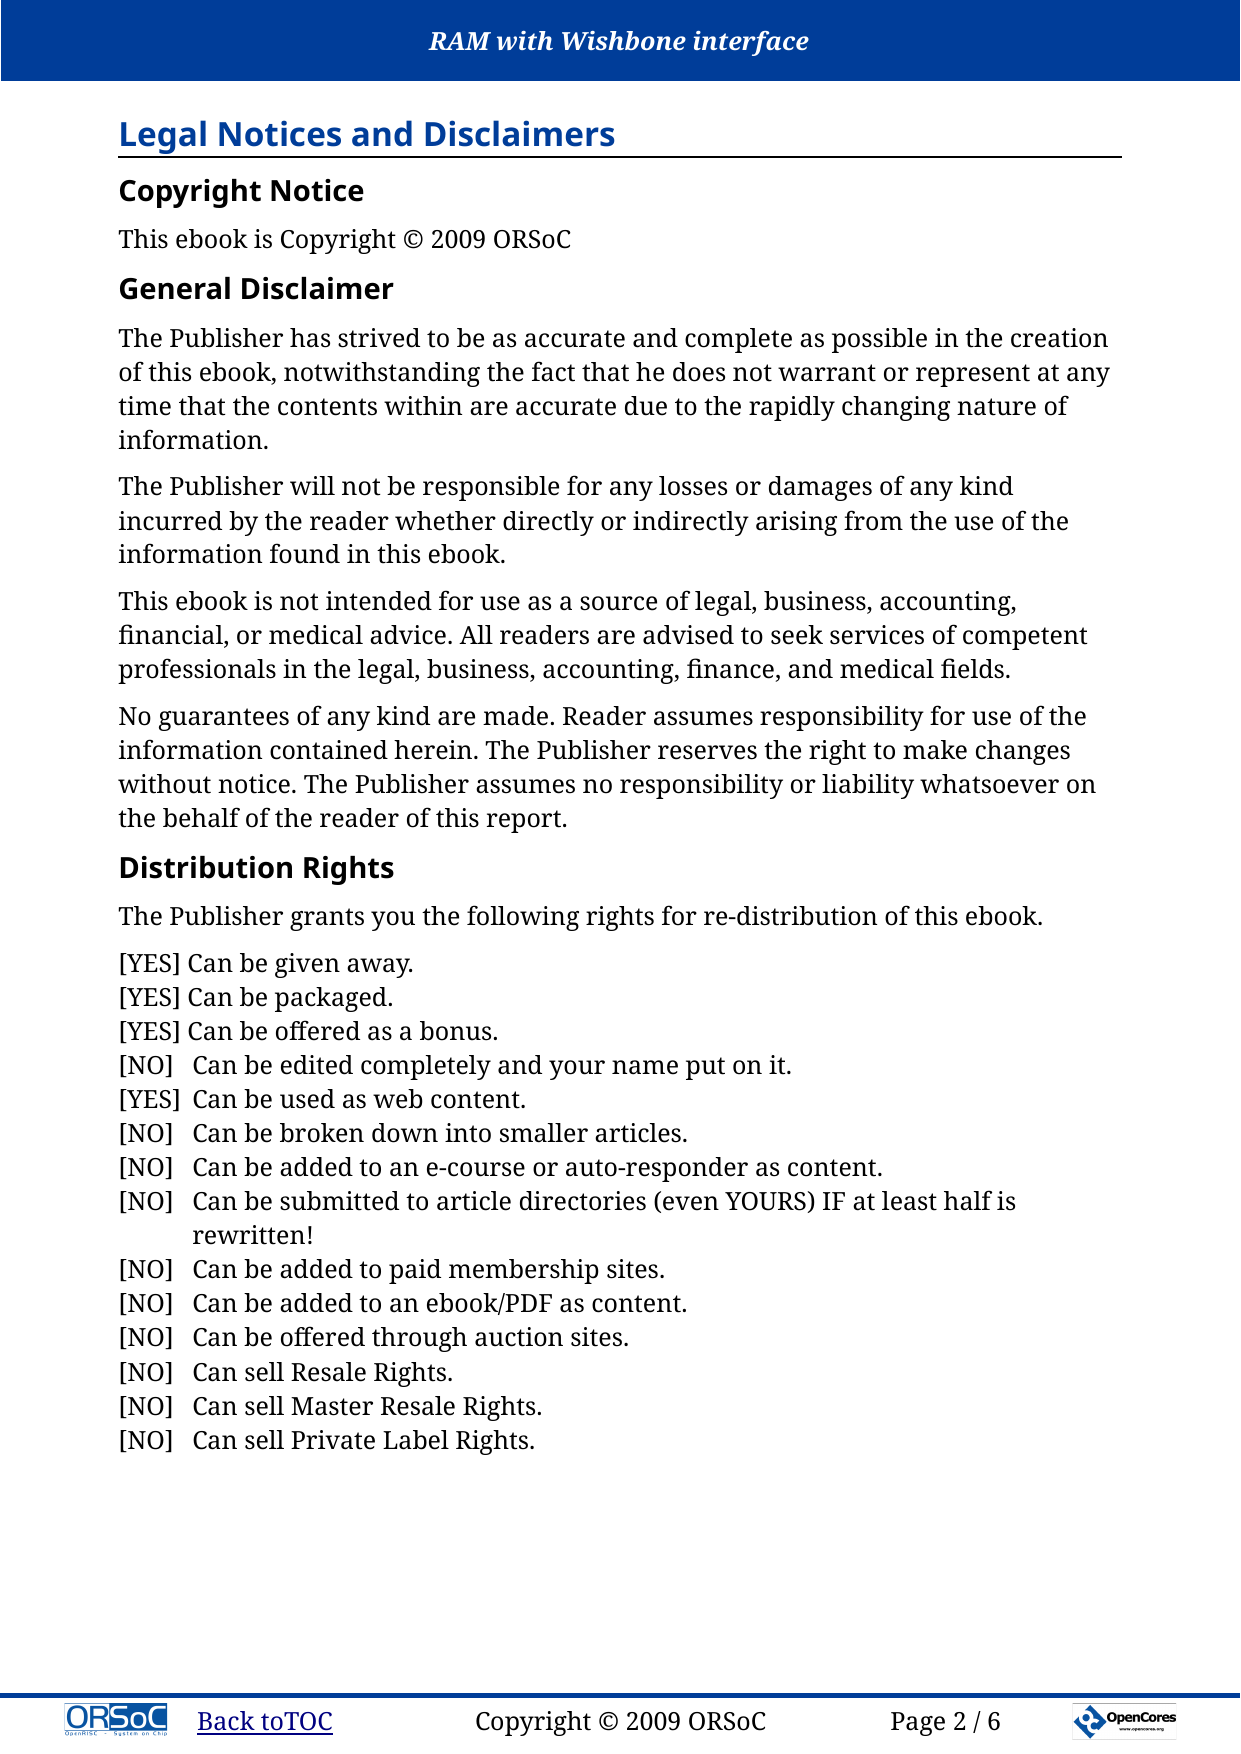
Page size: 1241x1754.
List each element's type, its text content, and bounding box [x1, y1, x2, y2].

text Legal Notices and Disclaimers [118, 111, 1122, 156]
text Distribution Rights [118, 847, 1122, 887]
text This ebook is Copyright © 2009 ORSoC [118, 222, 1122, 256]
text The Publisher will not be responsible for any losses or damages of any kind incurred by the reader whether directly or indirectly arising from the use of the information found in this ebook. [118, 469, 1122, 571]
text The Publisher has strived to be as accurate and complete as possible in the creation of this ebook, notwithstanding the fact that he does not warrant or represent at any time that the contents within are accurate due to the rapidly changing nature of information. [118, 320, 1122, 457]
text Copyright Notice [118, 170, 1122, 210]
text General Disclaimer [118, 269, 1122, 308]
text [YES] Can be given away. [YES] Can be packaged. [YES] Can be offered as a bonus. [NO] Can be edited completely and your name put on it. [YES] Can be used as web content. [NO] Can be broken down into smaller articles. [NO] Can be added to an e-course or auto-responder as content. [NO] Can be submitted to article directories (even YOURS) IF at least half is rewritten! [NO] Can be added to paid membership sites. [NO] Can be added to an ebook/PDF as content. [NO] Can be offered through auction sites. [NO] Can sell Resale Rights. [NO] Can sell Master Resale Rights. [NO] Can sell Private Label Rights. [118, 945, 1122, 1456]
text This ebook is not intended for use as a source of legal, business, accounting, financial, or medical advice. All readers are advised to seek services of competent professionals in the legal, business, accounting, finance, and medical fields. [118, 584, 1122, 686]
text The Publisher grants you the following rights for re-distribution of this ebook. [118, 899, 1122, 933]
text No guarantees of any kind are made. Reader assumes responsibility for use of the information contained herein. The Publisher reserves the right to make changes without notice. The Publisher assumes no responsibility or liability whatsoever on the behalf of the reader of this report. [118, 698, 1122, 835]
picture [64, 1703, 168, 1736]
picture [1072, 1703, 1177, 1740]
